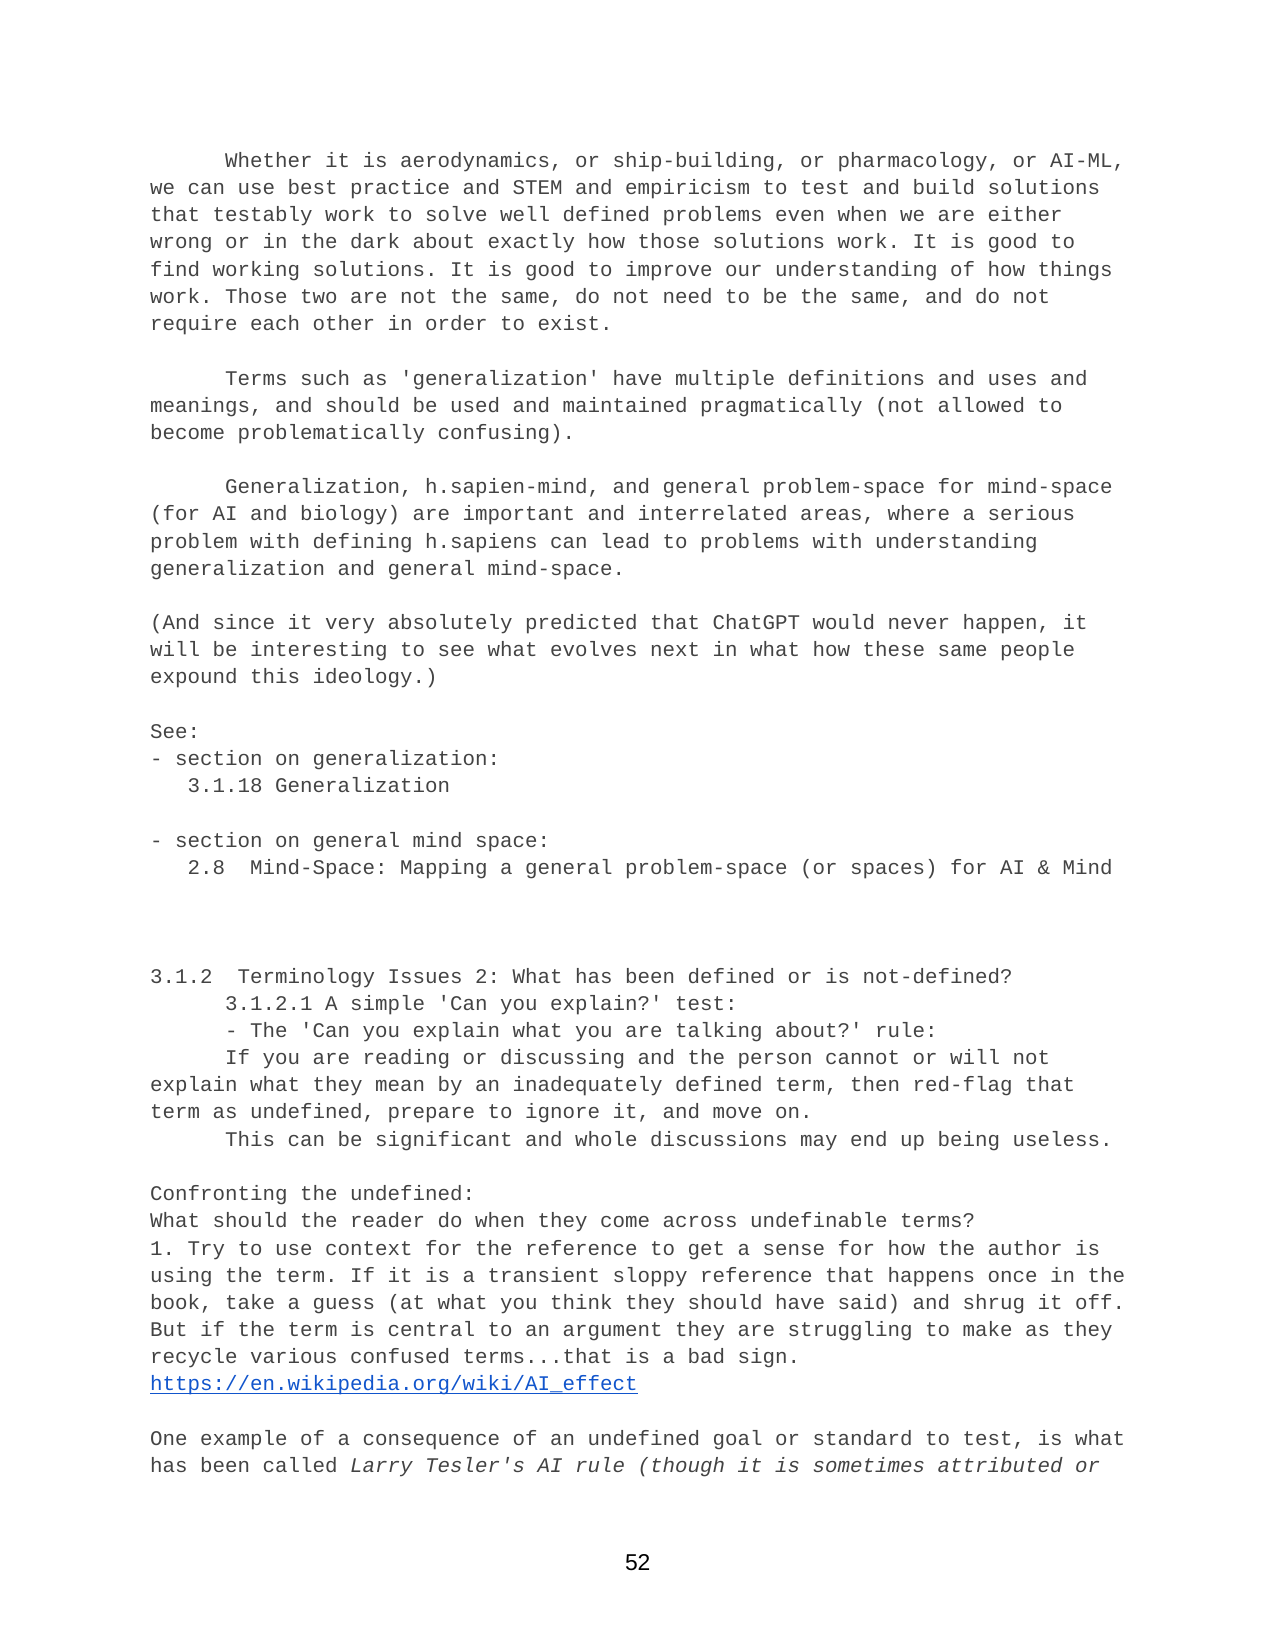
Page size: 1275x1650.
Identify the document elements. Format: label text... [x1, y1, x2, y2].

text One example of a consequence of an undefined goal or standard to test, is what has been called Larry Tesler's AI rule (though it is sometimes attributed or [150, 1428, 1125, 1479]
text - section on generalization: [150, 748, 1125, 772]
text 3.1.2.1 A simple 'Can you explain?' test: [150, 993, 1125, 1016]
text - The 'Can you explain what you are talking about?' rule: [150, 1020, 1125, 1044]
text 3.1.18 Generalization [150, 775, 1125, 799]
text See: [150, 721, 1125, 744]
text This can be significant and whole discussions may end up being useless. [150, 1129, 1125, 1152]
text Generalization, h.sapien-mind, and general problem-space for mind-space (for AI and biology) are important and interrelated areas, where a serious problem with defining h.sapiens can lead to problems with understanding generalization and general mind-space. [150, 476, 1125, 581]
text (And since it very absolutely predicted that ChatGPT would never happen, it will be interesting to see what evolves next in what how these same people expound this ideology.) [150, 612, 1125, 690]
text https://en.wikipedia.org/wiki/AI_effect [150, 1373, 1125, 1397]
text 3.1.2 Terminology Issues 2: What has been defined or is not-defined? [150, 966, 1125, 989]
text Whether it is aerodynamics, or ship-building, or pharmacology, or AI-ML, we can use best practice and STEM and empiricism to test and build solutions that testably work to solve well defined problems even when we are either wrong or in the dark about exactly how those solutions work. It is good to find working solutions. It is good to improve our understanding of how things work. Those two are not the same, do not need to be the same, and do not require each other in order to exist. [150, 150, 1125, 337]
text - section on general mind space: [150, 830, 1125, 853]
text Terms such as 'generalization' have multiple definitions and uses and meanings, and should be used and maintained pragmatically (not allowed to become problematically confusing). [150, 367, 1125, 446]
text 2.8 Mind-Space: Mapping a general problem-space (or spaces) for AI & Mind [150, 857, 1125, 881]
text If you are reading or discussing and the person cannot or will not explain what they mean by an inadequately defined term, then red-flag that term as undefined, prepare to ignore it, and move on. [150, 1047, 1125, 1125]
text What should the reader do when they come across undefinable terms? [150, 1210, 1125, 1234]
text 1. Try to use context for the reference to get a sense for how the author is using the term. If it is a transient sloppy reference that happens once in the book, take a guess (at what you think they should have said) and shrug it off. But if the term is central to an argument they are struggling to make as they recycle various confused terms...that is a bad sign. [150, 1237, 1125, 1370]
text Confronting the undefined: [150, 1183, 1125, 1207]
